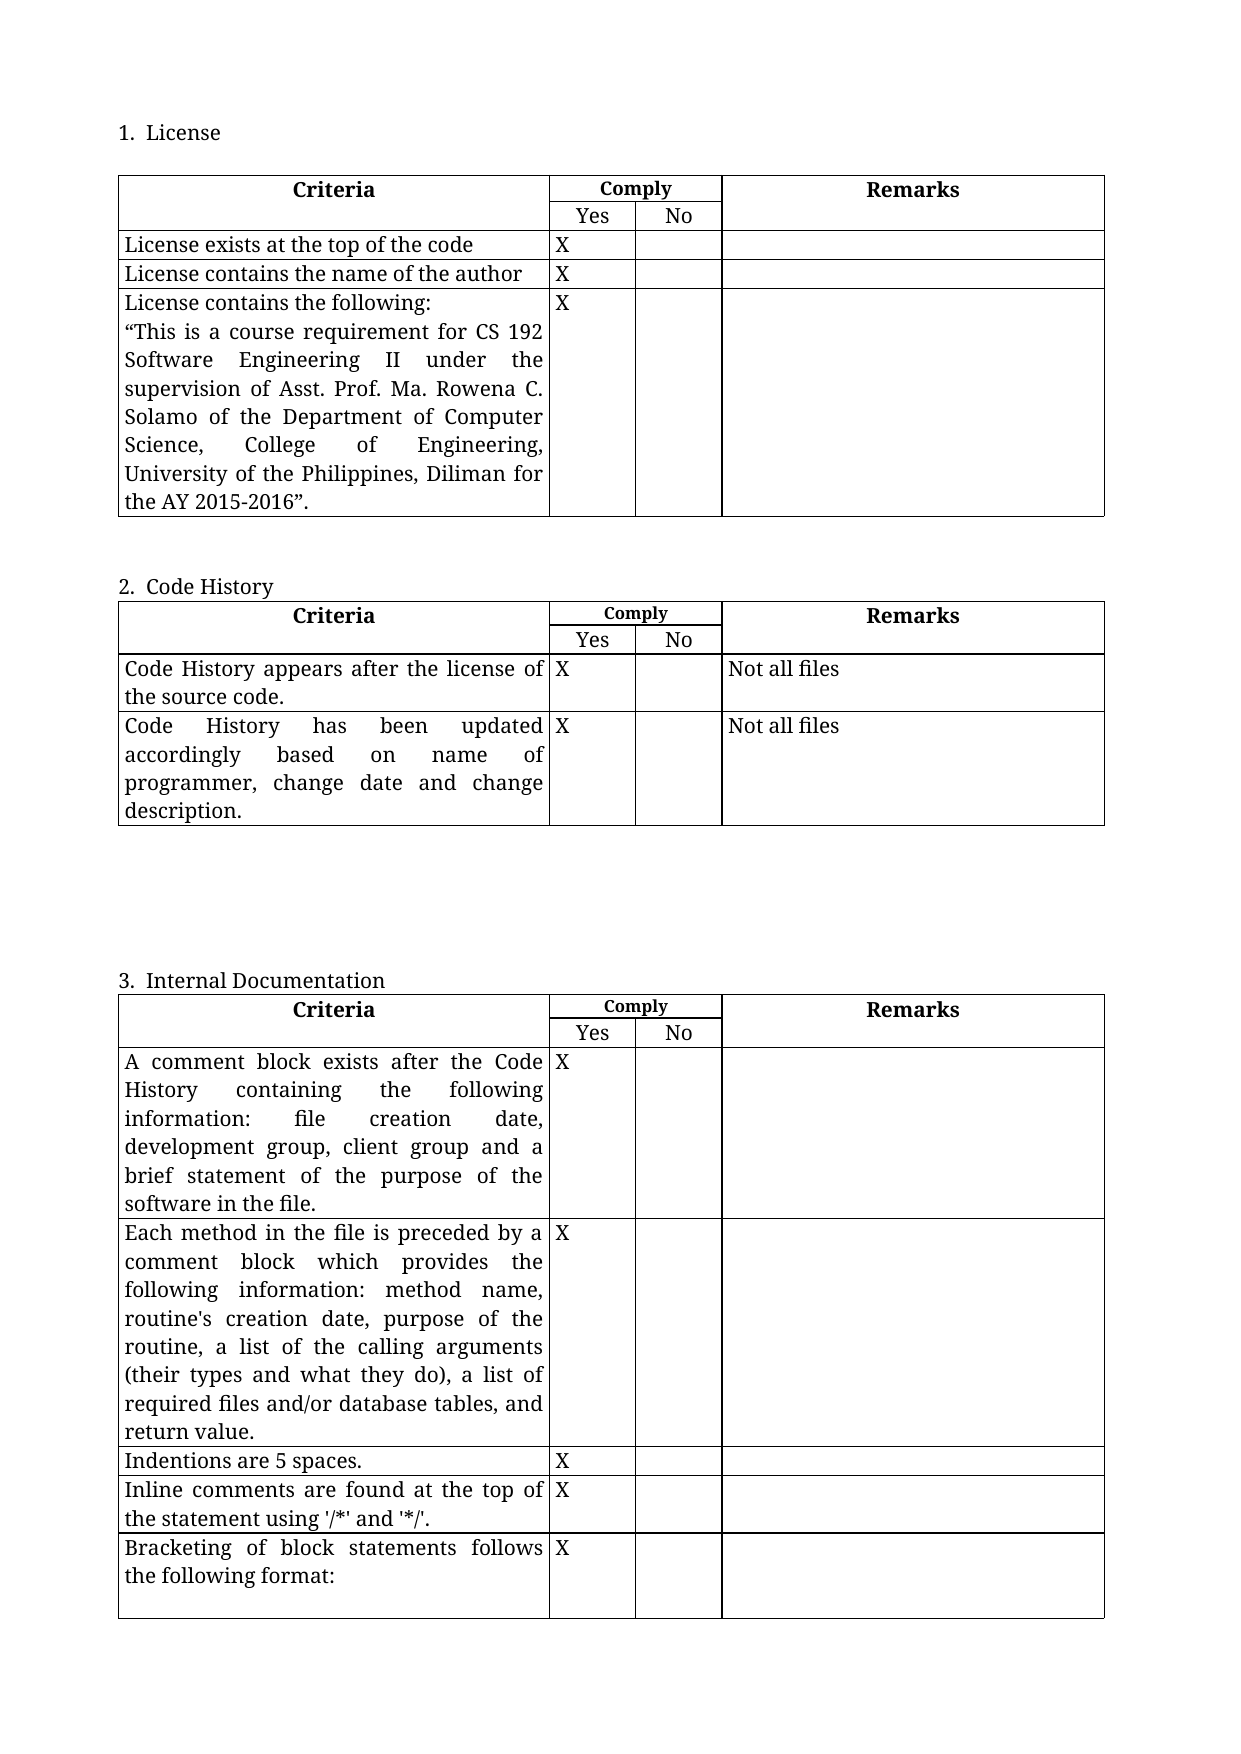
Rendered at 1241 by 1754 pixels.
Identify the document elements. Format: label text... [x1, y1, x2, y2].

table_header Comply [550, 602, 721, 624]
table_cell [636, 260, 721, 288]
table_cell X [550, 712, 635, 825]
table_header Criteria [119, 995, 549, 1047]
table_cell [723, 1219, 1104, 1446]
table_cell [636, 712, 721, 825]
table_cell X [550, 655, 635, 711]
table_cell X [550, 289, 635, 516]
table_cell [636, 1048, 721, 1218]
text 1. License [118, 118, 1122, 147]
table_cell X [550, 260, 635, 288]
table_cell Code History appears after the license of the source code. [119, 655, 549, 711]
table_cell X [550, 1048, 635, 1218]
table_cell [636, 231, 721, 259]
table_cell [723, 1476, 1104, 1532]
table_cell [723, 260, 1104, 288]
table_cell X [550, 1534, 635, 1618]
table_cell [636, 1476, 721, 1532]
table_cell License exists at the top of the code [119, 231, 549, 259]
table_cell Not all files [723, 712, 1104, 825]
table_cell Yes [550, 202, 635, 230]
table_cell X [550, 231, 635, 259]
table_cell License contains the name of the author [119, 260, 549, 288]
table_cell [636, 655, 721, 711]
table_header Comply [550, 176, 721, 201]
text 3. Internal Documentation [118, 966, 1122, 994]
table_header Remarks [723, 602, 1104, 653]
table_cell [636, 1219, 721, 1446]
table_cell [723, 1048, 1104, 1218]
table_cell Yes [550, 626, 635, 653]
table_cell Each method in the file is preceded by a comment block which provides the following information: method name, routine's creation date, purpose of the routine, a list of the calling arguments (their types and what they do), a list of required files and/or database tables, and return value. [119, 1219, 549, 1446]
table_cell X [550, 1219, 635, 1446]
table_cell Yes [550, 1019, 635, 1047]
table_cell Indentions are 5 spaces. [119, 1447, 549, 1475]
table_cell Inline comments are found at the top of the statement using '/*' and '*/'. [119, 1476, 549, 1532]
table_cell [723, 231, 1104, 259]
table_header Criteria [119, 176, 549, 230]
table_cell No [636, 626, 721, 653]
table_header Remarks [723, 176, 1104, 230]
table_cell No [636, 1019, 721, 1047]
table_cell [636, 289, 721, 516]
text 2. Code History [118, 572, 1122, 601]
table_cell A comment block exists after the Code History containing the following information: file creation date, development group, client group and a brief statement of the purpose of the software in the file. [119, 1048, 549, 1218]
table_cell Code History has been updated accordingly based on name of programmer, change date and change description. [119, 712, 549, 825]
table_cell [723, 289, 1104, 516]
table_cell Bracketing of block statements follows the following format: [119, 1534, 549, 1618]
table_cell [636, 1447, 721, 1475]
table_cell No [636, 202, 721, 230]
table_cell [723, 1534, 1104, 1618]
table_header Criteria [119, 602, 549, 653]
table_cell [723, 1447, 1104, 1475]
table_header Remarks [723, 995, 1104, 1047]
table_cell Not all files [723, 655, 1104, 711]
table_cell [636, 1534, 721, 1618]
table_cell License contains the following: “This is a course requirement for CS 192 Software Engineering II under the supervision of Asst. Prof. Ma. Rowena C. Solamo of the Department of Computer Science, College of Engineering, University of the Philippines, Diliman for the AY 2015-2016”. [119, 289, 549, 516]
table_header Comply [550, 995, 721, 1017]
table_cell X [550, 1476, 635, 1532]
table_cell X [550, 1447, 635, 1475]
